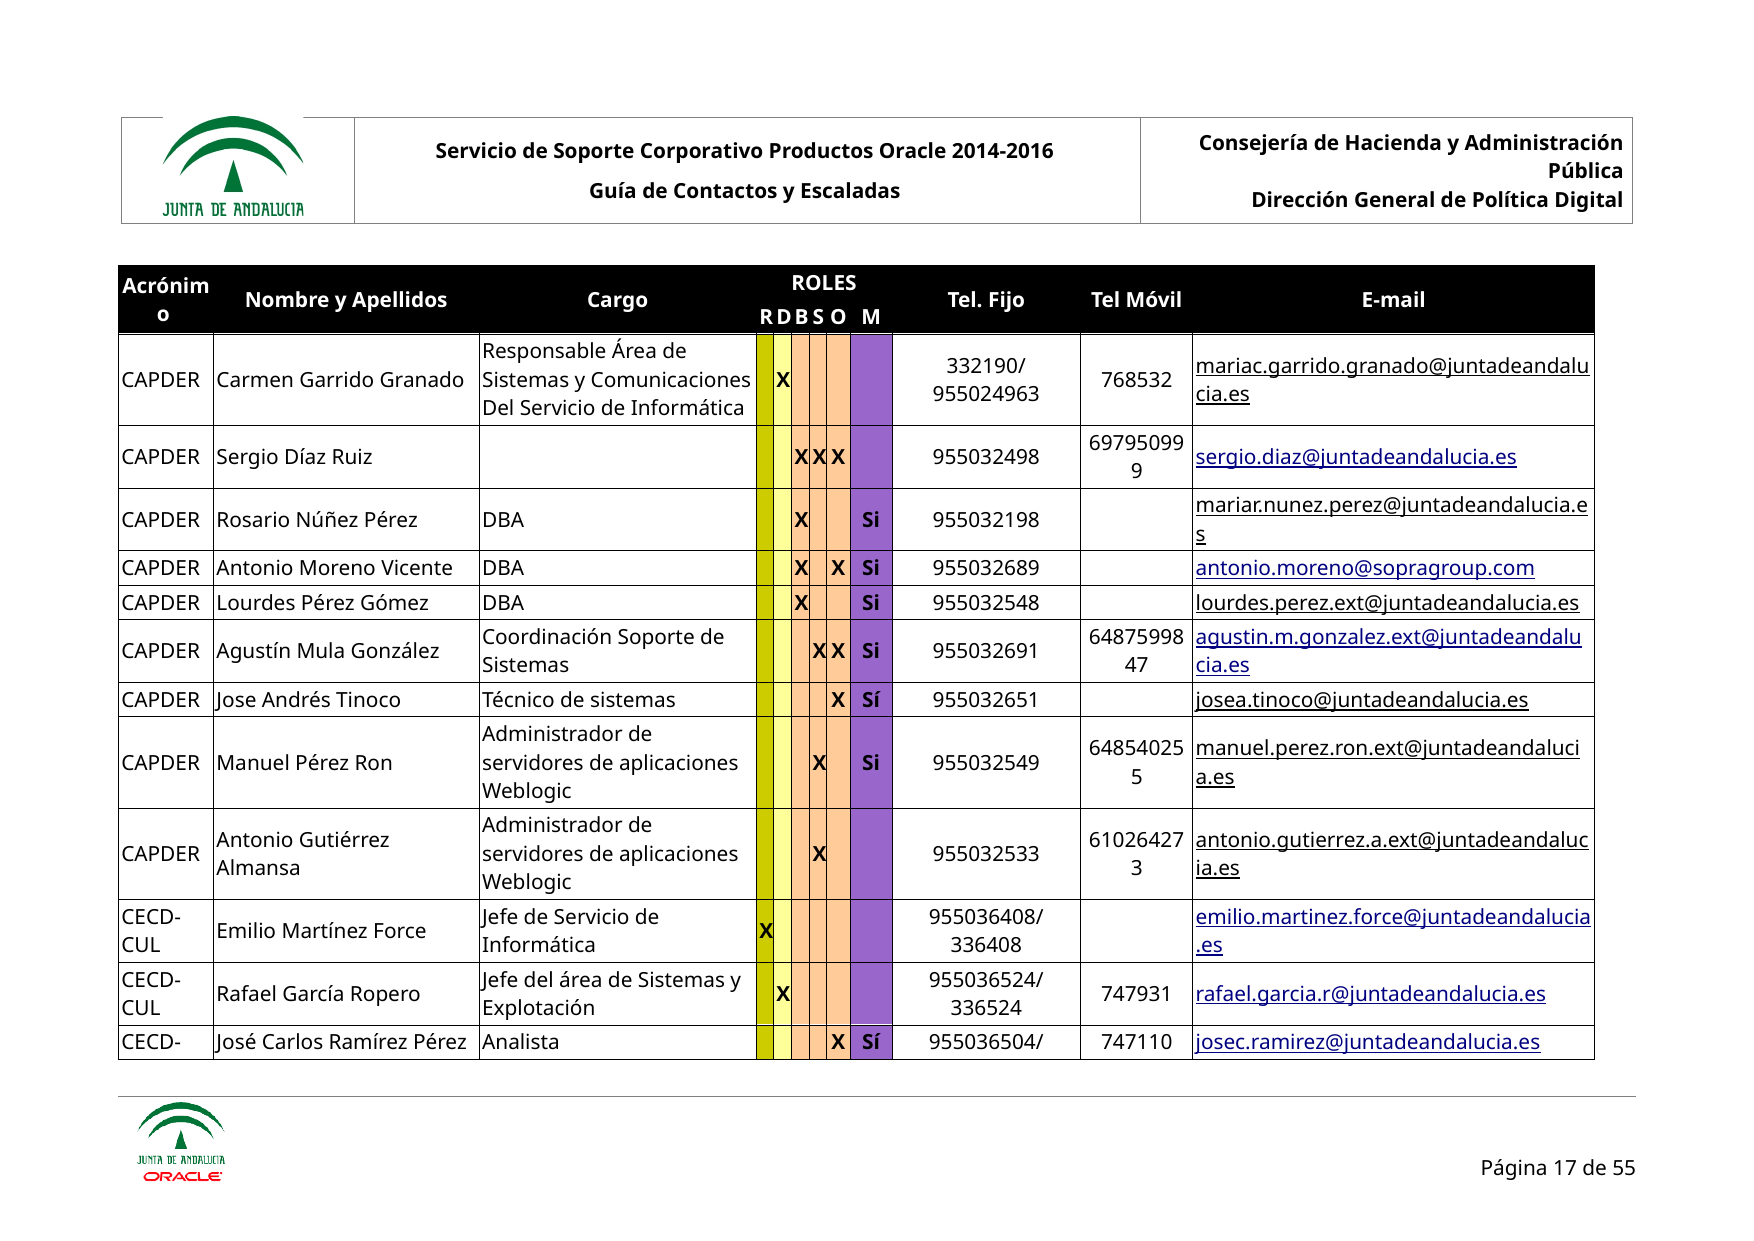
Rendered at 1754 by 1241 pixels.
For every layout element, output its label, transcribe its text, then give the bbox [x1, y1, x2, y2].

table_cell [810, 1026, 826, 1059]
table_cell Si [851, 489, 892, 550]
table_cell CAPDER [119, 426, 213, 488]
table_cell B [792, 300, 809, 333]
table_cell [792, 809, 809, 899]
table_cell agustin.m.gonzalez.ext@juntadeandalucia.es [1193, 620, 1594, 682]
table_cell [827, 489, 850, 550]
table_cell mariar.nunez.perez@juntadeandalucia.es [1193, 489, 1594, 550]
table_header Cargo [480, 266, 756, 333]
table_cell Si [851, 551, 892, 585]
table_cell Agustín Mula González [214, 620, 479, 682]
table_cell 6487599847 [1081, 620, 1192, 682]
table_cell [827, 809, 850, 899]
table_cell CECD-CUL [119, 900, 213, 962]
table_cell [810, 551, 826, 585]
table_cell [827, 335, 850, 425]
table_cell josec.ramirez@juntadeandalucia.es [1193, 1026, 1594, 1059]
table_cell Si [851, 620, 892, 682]
table_cell [757, 489, 773, 550]
table_cell CAPDER [119, 551, 213, 585]
table_cell [851, 900, 892, 962]
table_cell CAPDER [119, 586, 213, 619]
table_cell [1081, 551, 1192, 585]
table_cell Técnico de sistemas [480, 683, 756, 716]
picture [135, 1102, 226, 1185]
table_cell Antonio Moreno Vicente [214, 551, 479, 585]
table_cell [757, 551, 773, 585]
table_cell manuel.perez.ron.ext@juntadeandalucia.es [1193, 717, 1594, 808]
table_cell 955032498 [893, 426, 1080, 488]
table_cell [757, 335, 773, 425]
table_cell [792, 335, 809, 425]
table_cell X [810, 620, 826, 682]
table_cell X [827, 426, 850, 488]
table_cell O [827, 300, 850, 333]
table_cell [1081, 586, 1192, 619]
table_cell [851, 963, 892, 1024]
table_cell 768532 [1081, 335, 1192, 425]
table_cell X [792, 551, 809, 585]
table_cell [774, 683, 791, 716]
table_cell [792, 963, 809, 1024]
table_cell [757, 717, 773, 808]
table_cell X [810, 717, 826, 808]
table_cell 955036524/ 336524 [893, 963, 1080, 1024]
table_cell Si [851, 717, 892, 808]
table_cell Administrador de servidores de aplicaciones Weblogic [480, 809, 756, 899]
table_cell [792, 1026, 809, 1059]
table_cell X [827, 683, 850, 716]
table_cell 955036408/ 336408 [893, 900, 1080, 962]
table_cell 955032198 [893, 489, 1080, 550]
table_cell Manuel Pérez Ron [214, 717, 479, 808]
table_cell [810, 683, 826, 716]
table_cell [774, 809, 791, 899]
table_cell [774, 900, 791, 962]
table_cell Carmen Garrido Granado [214, 335, 479, 425]
table_cell M [851, 300, 892, 333]
table_cell S [810, 300, 826, 333]
table_cell D [774, 300, 791, 333]
table_cell Lourdes Pérez Gómez [214, 586, 479, 619]
table_cell [774, 717, 791, 808]
table_cell 747110 [1081, 1026, 1192, 1059]
table_cell Jefe del área de Sistemas y Explotación [480, 963, 756, 1024]
table_header Tel Móvil [1081, 266, 1192, 333]
table_cell [1081, 489, 1192, 550]
table_cell Rafael García Ropero [214, 963, 479, 1024]
table_cell [851, 809, 892, 899]
table_cell X [774, 335, 791, 425]
table_cell [851, 426, 892, 488]
table_cell [480, 426, 756, 488]
table_cell [792, 683, 809, 716]
table_cell [810, 586, 826, 619]
table_cell [774, 586, 791, 619]
table_cell [810, 335, 826, 425]
table_header Tel. Fijo [893, 266, 1080, 333]
table_cell Sí [851, 1026, 892, 1059]
table_cell [757, 683, 773, 716]
table_cell Coordinación Soporte de Sistemas [480, 620, 756, 682]
table_header ROLES [757, 266, 892, 299]
table_cell Si [851, 586, 892, 619]
table_cell 955032689 [893, 551, 1080, 585]
table_cell Sergio Díaz Ruiz [214, 426, 479, 488]
table_header E-mail [1193, 266, 1594, 333]
table_cell X [810, 426, 826, 488]
table_cell [792, 900, 809, 962]
table_cell CAPDER [119, 335, 213, 425]
table_cell 648540255 [1081, 717, 1192, 808]
table_cell X [827, 1026, 850, 1059]
table_cell 697950999 [1081, 426, 1192, 488]
table_cell [774, 620, 791, 682]
table_cell Sí [851, 683, 892, 716]
table_cell DBA [480, 489, 756, 550]
table_cell Analista [480, 1026, 756, 1059]
table_cell CAPDER [119, 809, 213, 899]
table_cell José Carlos Ramírez Pérez [214, 1026, 479, 1059]
table_cell [827, 963, 850, 1024]
table_cell Emilio Martínez Force [214, 900, 479, 962]
table_cell sergio.diaz@juntadeandalucia.es [1193, 426, 1594, 488]
table_cell CAPDER [119, 683, 213, 716]
table_cell Administrador de servidores de aplicaciones Weblogic [480, 717, 756, 808]
table_cell antonio.gutierrez.a.ext@juntadeandalucia.es [1193, 809, 1594, 899]
table_cell CAPDER [119, 620, 213, 682]
table_cell lourdes.perez.ext@juntadeandalucia.es [1193, 586, 1594, 619]
table_cell [792, 717, 809, 808]
table_cell Rosario Núñez Pérez [214, 489, 479, 550]
table_cell [810, 900, 826, 962]
table_cell 955032533 [893, 809, 1080, 899]
table_cell [774, 551, 791, 585]
table_cell 955036504/ [893, 1026, 1080, 1059]
table_cell [851, 335, 892, 425]
table_cell DBA [480, 586, 756, 619]
table_cell [827, 717, 850, 808]
table_cell 610264273 [1081, 809, 1192, 899]
table_cell X [810, 809, 826, 899]
table_cell CECD-CUL [119, 963, 213, 1024]
table_cell antonio.moreno@sopragroup.com [1193, 551, 1594, 585]
table_cell [810, 489, 826, 550]
table_cell emilio.martinez.force@juntadeandalucia.es [1193, 900, 1594, 962]
table_cell [1081, 683, 1192, 716]
table_cell X [827, 551, 850, 585]
table_cell 955032691 [893, 620, 1080, 682]
table_cell [757, 586, 773, 619]
table_cell 955032651 [893, 683, 1080, 716]
table_cell X [774, 963, 791, 1024]
table_cell [757, 620, 773, 682]
table_cell josea.tinoco@juntadeandalucia.es [1193, 683, 1594, 716]
table_cell Antonio Gutiérrez Almansa [214, 809, 479, 899]
table_cell CAPDER [119, 489, 213, 550]
table_cell mariac.garrido.granado@juntadeandalucia.es [1193, 335, 1594, 425]
table_cell [792, 620, 809, 682]
table_cell [810, 963, 826, 1024]
table_header Acrónimo [119, 266, 213, 333]
table_cell X [792, 489, 809, 550]
table_cell [774, 489, 791, 550]
table_cell [757, 426, 773, 488]
table_cell X [792, 426, 809, 488]
table_cell [774, 426, 791, 488]
table_cell R [757, 300, 773, 333]
table_cell Jose Andrés Tinoco [214, 683, 479, 716]
table_header Nombre y Apellidos [214, 266, 479, 333]
table_cell CAPDER [119, 717, 213, 808]
table_cell [757, 963, 773, 1024]
table_cell [827, 900, 850, 962]
picture [162, 116, 304, 216]
table_cell Responsable Área de Sistemas y Comunicaciones Del Servicio de Informática [480, 335, 756, 425]
table_cell X [757, 900, 773, 962]
table_cell 332190/ 955024963 [893, 335, 1080, 425]
table_cell [827, 586, 850, 619]
table_cell 747931 [1081, 963, 1192, 1024]
table_cell DBA [480, 551, 756, 585]
table_cell [1081, 900, 1192, 962]
table_cell CECD- [119, 1026, 213, 1059]
table_cell X [827, 620, 850, 682]
table_cell Jefe de Servicio de Informática [480, 900, 756, 962]
table_cell 955032548 [893, 586, 1080, 619]
table_cell [757, 1026, 773, 1059]
table_cell 955032549 [893, 717, 1080, 808]
table_cell [774, 1026, 791, 1059]
table_cell [757, 809, 773, 899]
table_cell rafael.garcia.r@juntadeandalucia.es [1193, 963, 1594, 1024]
